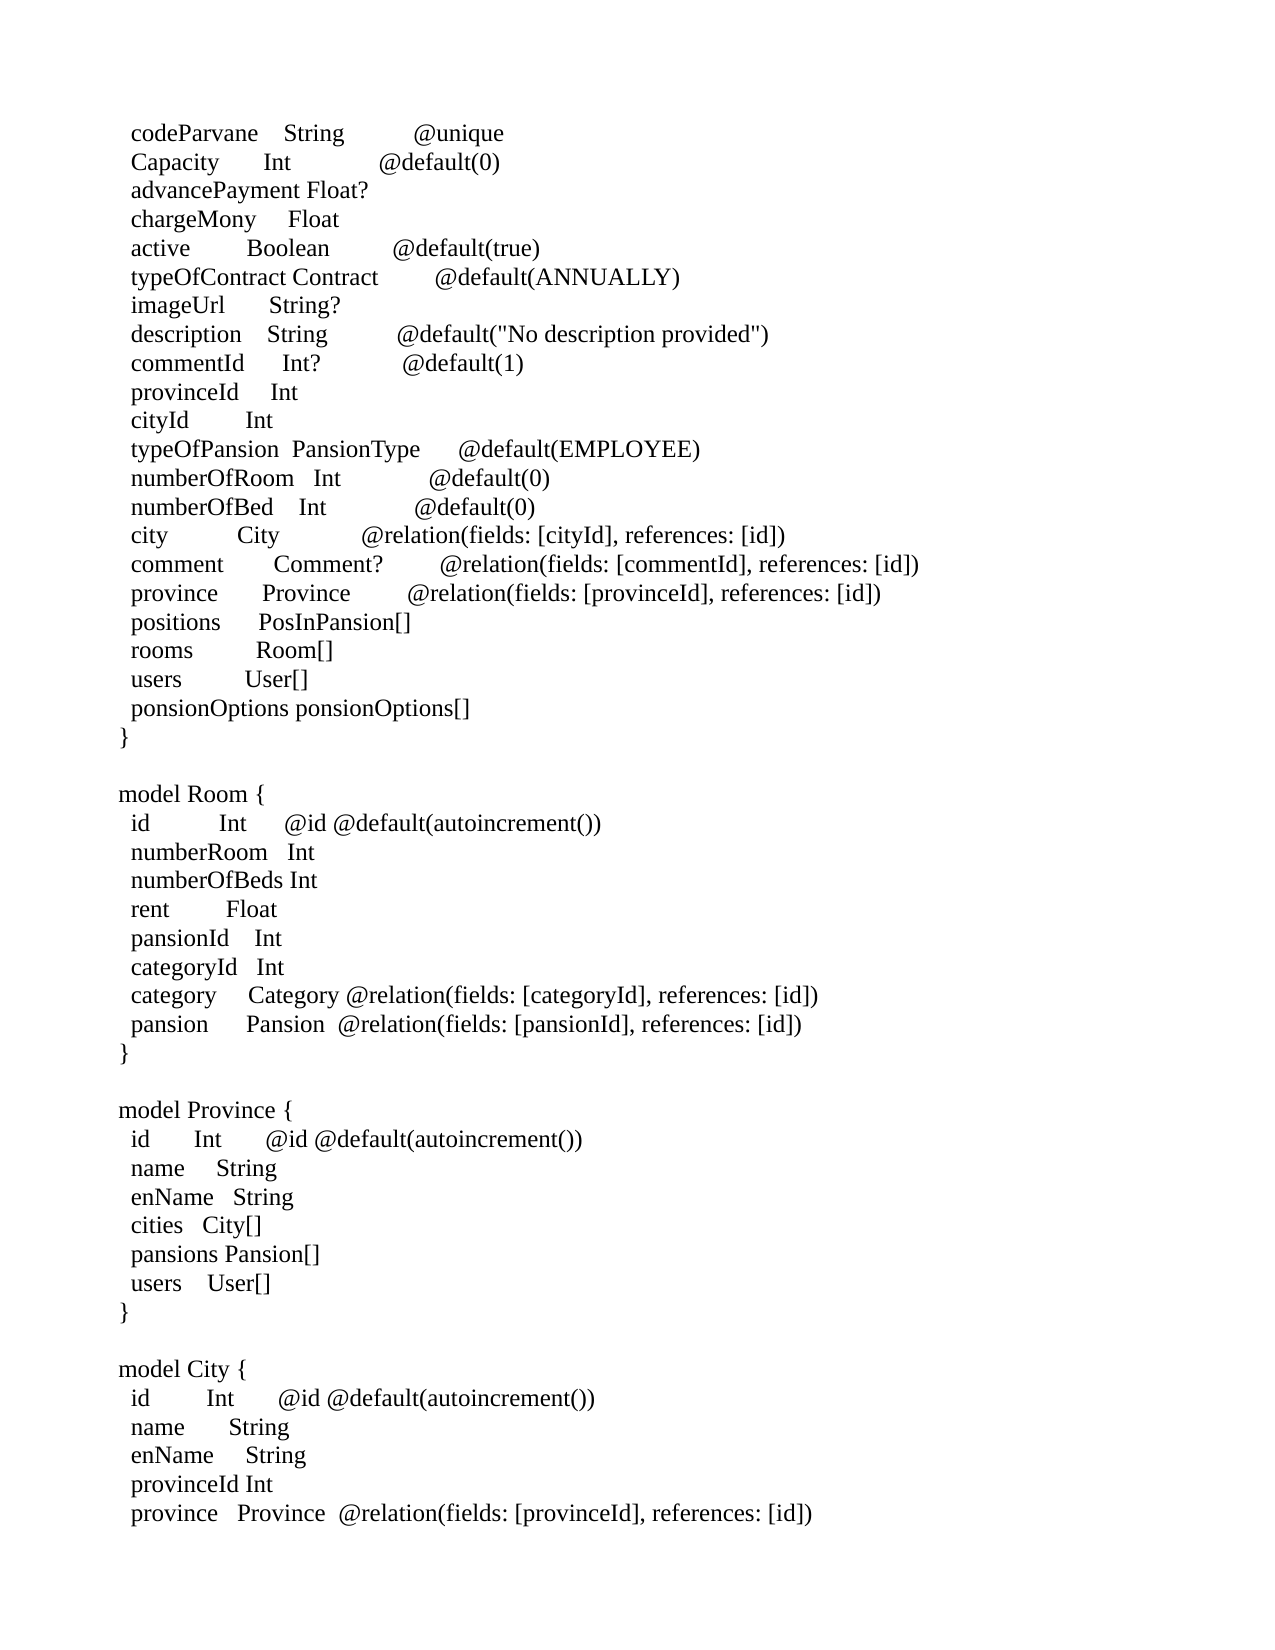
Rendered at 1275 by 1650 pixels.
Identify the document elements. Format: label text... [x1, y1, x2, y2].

text active Boolean @default(true) [118, 233, 1157, 262]
text codeParvane String @unique [118, 118, 1157, 147]
text } [118, 1297, 1157, 1326]
text numberOfBed Int @default(0) [118, 492, 1157, 521]
text rent Float [118, 894, 1157, 923]
text cityId Int [118, 406, 1157, 434]
text pansions Pansion[] [118, 1239, 1157, 1268]
text chargeMony Float [118, 204, 1157, 233]
text users User[] [118, 664, 1157, 693]
text enName String [118, 1182, 1157, 1211]
text name String [118, 1153, 1157, 1182]
text province Province @relation(fields: [provinceId], references: [id]) [118, 578, 1157, 607]
text city City @relation(fields: [cityId], references: [id]) [118, 521, 1157, 549]
text Capacity Int @default(0) [118, 147, 1157, 176]
text users User[] [118, 1268, 1157, 1297]
text province Province @relation(fields: [provinceId], references: [id]) [118, 1498, 1157, 1527]
text } [118, 1038, 1157, 1067]
text id Int @id @default(autoincrement()) [118, 1383, 1157, 1412]
text commentId Int? @default(1) [118, 348, 1157, 377]
text comment Comment? @relation(fields: [commentId], references: [id]) [118, 549, 1157, 578]
text id Int @id @default(autoincrement()) [118, 1124, 1157, 1153]
text enName String [118, 1441, 1157, 1469]
text provinceId Int [118, 1469, 1157, 1498]
text rooms Room[] [118, 636, 1157, 664]
text model Province { [118, 1096, 1157, 1124]
text advancePayment Float? [118, 176, 1157, 204]
text id Int @id @default(autoincrement()) [118, 808, 1157, 837]
text typeOfContract Contract @default(ANNUALLY) [118, 262, 1157, 291]
text cities City[] [118, 1211, 1157, 1239]
text } [118, 722, 1157, 751]
text provinceId Int [118, 377, 1157, 406]
text imageUrl String? [118, 291, 1157, 319]
text ponsionOptions ponsionOptions[] [118, 693, 1157, 722]
text model City { [118, 1354, 1157, 1383]
text numberRoom Int [118, 837, 1157, 866]
text model Room { [118, 779, 1157, 808]
text positions PosInPansion[] [118, 607, 1157, 636]
text pansionId Int [118, 923, 1157, 952]
text numberOfRoom Int @default(0) [118, 463, 1157, 492]
text category Category @relation(fields: [categoryId], references: [id]) [118, 981, 1157, 1009]
text categoryId Int [118, 952, 1157, 981]
text typeOfPansion PansionType @default(EMPLOYEE) [118, 434, 1157, 463]
text numberOfBeds Int [118, 866, 1157, 894]
text description String @default("No description provided") [118, 319, 1157, 348]
text name String [118, 1412, 1157, 1441]
text pansion Pansion @relation(fields: [pansionId], references: [id]) [118, 1009, 1157, 1038]
